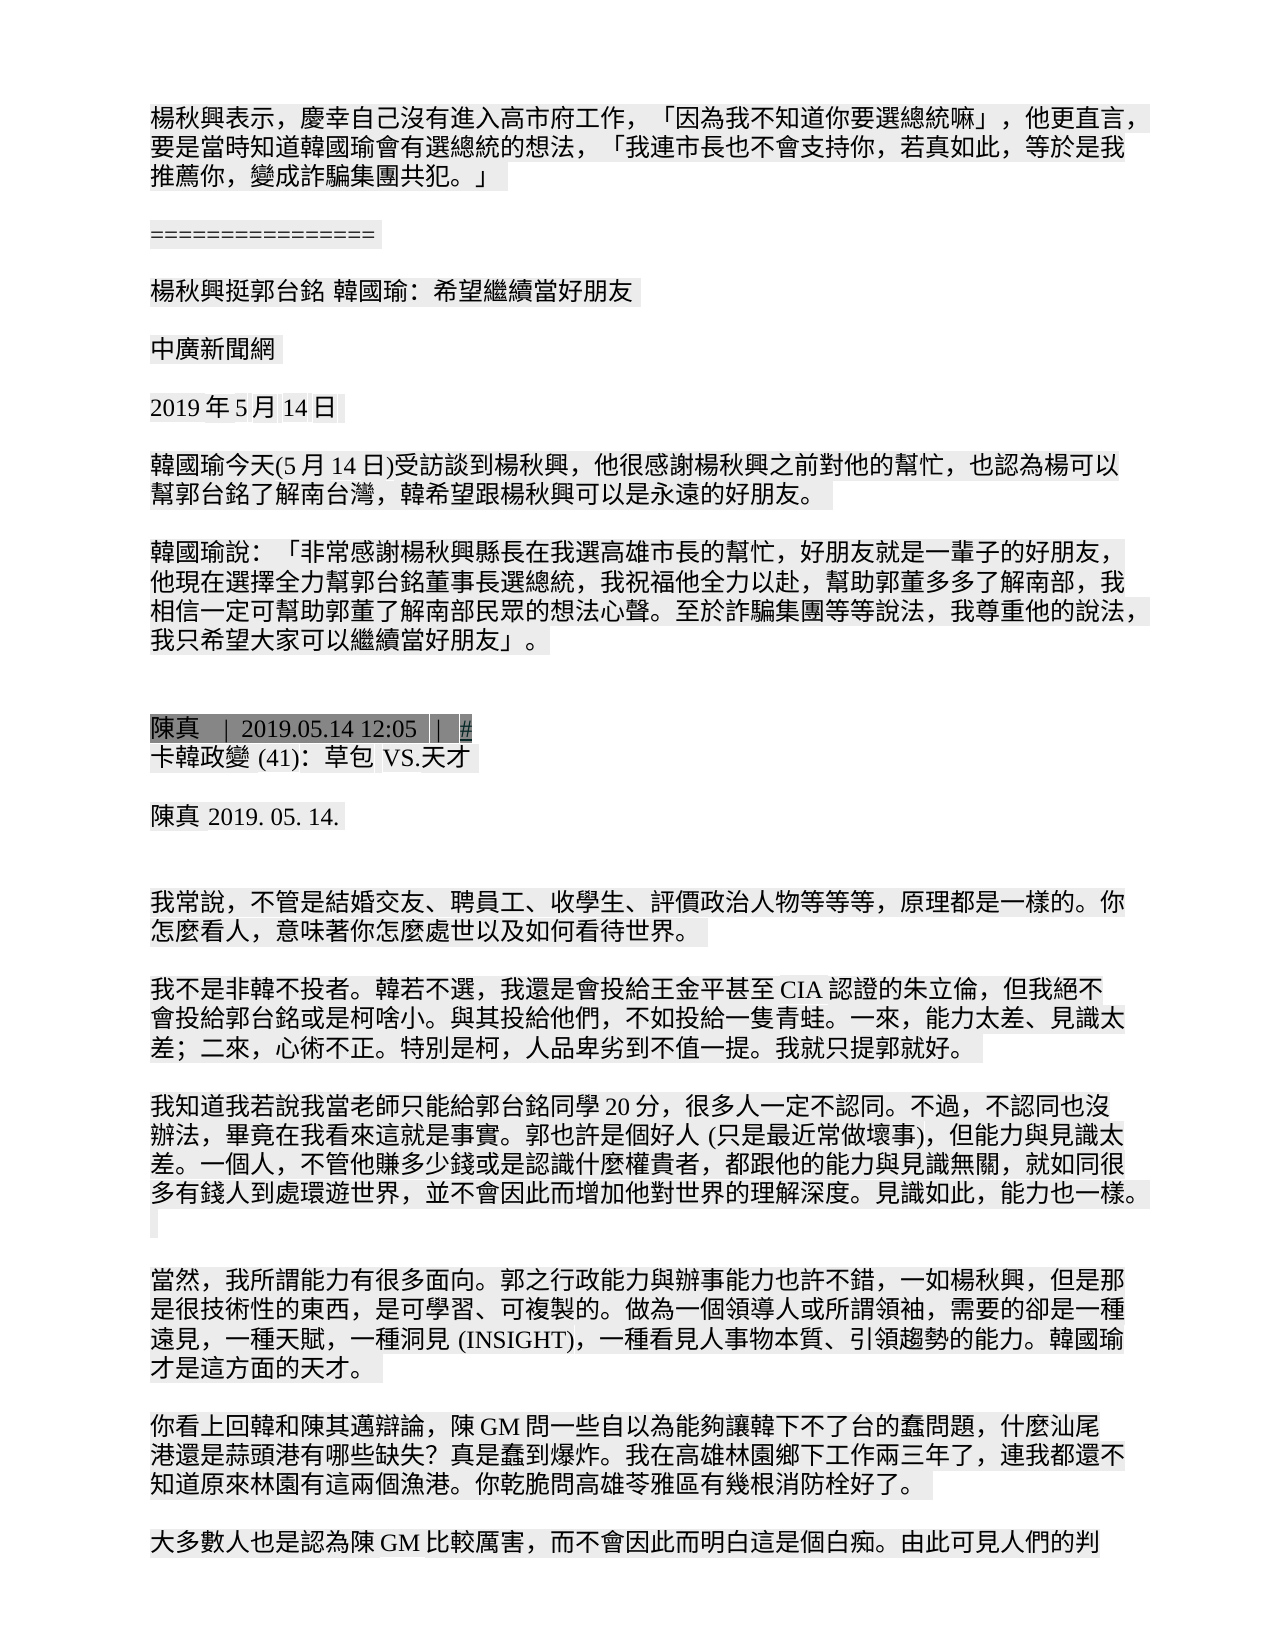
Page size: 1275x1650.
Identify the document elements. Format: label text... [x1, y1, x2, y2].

text 卡韓政變 (42)：韓國瑜的事並不是他家的事 陳真 2019. 05. 15. 有句話說，"權力使人腐化"。這話我並不認同。我從未看過一個被權力腐化的人，我只看過權力使人彰顯其本性。人性不會變，只是缺少彰顯的舞台。林肯說得對，"如果你想了解一個人，那就給他權力"。一旦權力在手，他是個什麼樣的人便昭然若揭。也因此，政界、商場或任何就業市場乃至醫界學界等等等，凡是涉及權力的地方，往往令人心寒，因為人性之惡得以張揚。其陰暗之深，許多時候真是深不見底。但是，就像夜裏的星子那樣，總有那星星點點永不熄滅的美麗人性，也因此，人性再壞，都不會使人感到絕望。所謂 "千年暗室，一燈即明"，不用多，美麗的東西一個兩個就夠了。 現實政治，寫來滿紙污穢，但是，污穢卻彰顯了美麗的價值。我對林義雄有絕對的信心，相信他，就猶如相信我自己。這二十幾年來，他所做的事，他的想法，我幾乎沒有一件認同，但我對他的人格與善良利他之心，始終沒有一絲的懷疑，過去沒有，現在也沒有，將來也不會有。但我還不敢對韓國瑜打出這樣的絕對包票，只能說，在某個相對意義上，相對於一般人來說，韓是個罕見的好人，正直，勇敢，熱情，善良，利他。 哲學上有個著名爭議："好人到底會不會受傷害？" 我的答案是絕對的，好人絕不會受傷害。若我沒記錯，這道命題源自蘇格拉底。他說，一個好人絕不可能受到壞人的傷害，因為，就一個好人而言，不論生前或死後，都不會有所不幸，神明絕不會棄之不顧。至於我的想法則是這樣：所謂 "好" 或 "美" 或 "善"，是一種內在價值，獨立於外在世界，因此，外來的種種所謂傷害，無損其分毫。就好比一朵花，很美，你把它摘下來踩個稀巴爛，美本身並沒有受到傷害，受到傷害的只是美的一個 "載體"。就如同你抹黑一個好人，或是把他給槍斃了，但好人不會因為你的所謂傷害而變成一個壞人，他一樣是個好人，只是失去生命或喪失名譽而已。也許肉體毀滅了，也許世人對他充滿誤解，但絲毫無損於其善。 講個八卦。維根斯坦很小時候，因為受到姊姊的影響，閱讀叔本華，因之對生命乃至人性感到悲觀。後來，慢慢長大了，大約是21 歲左右，看了一齣戲，戲中主角又病又窮，充滿不幸，但這位主角卻說，世上一切力量，從此都不可能傷害到我了。維根斯坦很感動。這樣一個想法，事實上也在根本意義上貫穿了往後維根斯坦一生的哲學思想。 我看各方妖魔鬼怪，不分藍綠，每天抹黑，有志一同拼命傷害韓國瑜 (藍還更狠一些)，心裏難免惆悵，人性怎麼會這樣？為何私利始終主導著人們的言行，卻把基本是非良善棄若敝屣？人們所做所為，往往不是基於利他，而是利己；不是基於大眾福祉，而是專打一己算盤；不在乎是非善惡，而是以惡為武器，傷害有違其一己利益者。雖然好人不會受傷害，但是好人所欲成就的現實事務，事實上卻弱不禁風，一吹則滅。 佛教喜歡講業障，所謂 "各人造業各人擔"，聽起來充滿某種原子主義的精神，彷彿一人一言一行就像一顆顆原子般，各自獨立。但事實上，一個人所造的業，往往是由眾人承擔。除非，除非眾人願意挺身而出，制止為惡。韓國瑜的事，並不是他家的事，而是你我的事；重要的並不是某種政治主張或勝王敗寇，重要的是基本是非善惡價值，因為那才是一個社會、一種文明的發展基礎。 ================ 報復韓國瑜改幫郭台銘？楊秋興：要是知道韓要選總統，我連市長都不會挺他 風傳媒 趙宥寧 2019年5月13日 2020國民黨內初選即將上場，鴻海董事長郭台銘與國民黨主席吳敦義今（13）日會面，令外界關注的是，昔日高雄市長韓國瑜的「輔選大將」、前高雄縣長楊秋興也陪同在旁，然而，楊的出現也遭外界解讀成是在「報復」韓國瑜。 先前擔任高雄市副市長呼聲很高的楊秋興，後因故落空，如今出現在「吳郭會」現場，引發外界猜疑。楊秋興今受訪時則強調，自己從前已當過高雄縣長、立委，政治生涯中有超過20年都擔任「主帥」，不適合當別人副手，只想當高雄市「首席顧問」。 楊秋興表示，慶幸自己沒有進入高市府工作，「因為我不知道你要選總統嘛」，他更直言，要是當時知道韓國瑜會有選總統的想法，「我連市長也不會支持你，若真如此，等於是我推薦你，變成詐騙集團共犯。」 ================ 楊秋興挺郭台銘 韓國瑜：希望繼續當好朋友 中廣新聞網 2019年5月14日 韓國瑜今天(5月14日)受訪談到楊秋興，他很感謝楊秋興之前對他的幫忙，也認為楊可以幫郭台銘了解南台灣，韓希望跟楊秋興可以是永遠的好朋友。 韓國瑜說：「非常感謝楊秋興縣長在我選高雄市長的幫忙，好朋友就是一輩子的好朋友，他現在選擇全力幫郭台銘董事長選總統，我祝福他全力以赴，幫助郭董多多了解南部，我相信一定可幫助郭董了解南部民眾的想法心聲。至於詐騙集團等等說法，我尊重他的說法，我只希望大家可以繼續當好朋友」。 [150, 75, 1125, 655]
text 陳真 | 2019.05.14 12:05 | # [150, 714, 1125, 743]
text 卡韓政變 (41)：草包 VS.天才 陳真 2019. 05. 14. 我常說，不管是結婚交友、聘員工、收學生、評價政治人物等等等，原理都是一樣的。你怎麼看人，意味著你怎麼處世以及如何看待世界。 我不是非韓不投者。韓若不選，我還是會投給王金平甚至CIA認證的朱立倫，但我絕不會投給郭台銘或是柯啥小。與其投給他們，不如投給一隻青蛙。一來，能力太差、見識太差；二來，心術不正。特別是柯，人品卑劣到不值一提。我就只提郭就好。 我知道我若說我當老師只能給郭台銘同學20分，很多人一定不認同。不過，不認同也沒辦法，畢竟在我看來這就是事實。郭也許是個好人 (只是最近常做壞事)，但能力與見識太差。一個人，不管他賺多少錢或是認識什麼權貴者，都跟他的能力與見識無關，就如同很多有錢人到處環遊世界，並不會因此而增加他對世界的理解深度。見識如此，能力也一樣。 當然，我所謂能力有很多面向。郭之行政能力與辦事能力也許不錯，一如楊秋興，但是那是很技術性的東西，是可學習、可複製的。做為一個領導人或所謂領袖，需要的卻是一種遠見，一種天賦，一種洞見 (INSIGHT)，一種看見人事物本質、引領趨勢的能力。韓國瑜才是這方面的天才。 你看上回韓和陳其邁辯論，陳GM問一些自以為能夠讓韓下不了台的蠢問題，什麼汕尾港還是蒜頭港有哪些缺失？真是蠢到爆炸。我在高雄林園鄉下工作兩三年了，連我都還不知道原來林園有這兩個漁港。你乾脆問高雄苓雅區有幾根消防栓好了。 大多數人也是認為陳GM比較厲害，而不會因此而明白這是個白痴。由此可見人們的判斷力大有問題，套句很多人嘲笑韓國瑜的詞，這樣一些人其實就是草包，他們不知道怎麼判斷一個人的能力與見識水平。 陳GM在高雄待幾十年了，長年擔任過一大堆官職或民代，就算是個北七也能因此知道一些市政細節。可是，他居然會問對方那樣一些蠢問題，並且自鳴得意，可見有多蠢。扁、菊的徒子徒孫們，紛紛當上議員，但卻直到今天都還在議會問這樣一些蠢問題，想要惡整韓國瑜，真是蠢到無下限。 我並不是說行政辦事能力不重要，但是我們今天畢竟是在選首長、選總統，選出一位領導人，我們不是在選祕書或工讀生。那些很喜歡說韓國瑜草包者，本身就是草包。 所謂見微知著，從小地方往往能看見大方向。你看郭董的各種言行，我的天啊，真是有夠蠢的。比方說，他罵蔡英文及民進黨 "整天只會罵郭台銘，好像他們的世界就只剩下一個郭台銘"。但事實上，人家並沒有罵他啊。郭董以為這樣瞎掰，就能讓自己成為鎂光燈的焦點，可見有多幼稚。連蔡英文都很不屑地說我們很忙，我們並沒有罵你啊。 再比方說，郭董故意跑去所謂 "民間" 的朋友家 (難道還有區分宮廷VS.民間的朋友)，故意打地鋪睡在地板上，以示儉樸，以示親民，你說這樣一種心思是不是蠢到爆？郭台銘的八歲小兒子及四歲小女孩甚至還會打高爾夫球，何必假裝打地鋪睡客廳地板？太矯情了不是嗎？而他居然以為這樣會讓人誤以為他很儉樸，你說傻不傻？ 更好笑的是為了表示親民，郭董居然看見走在前面的攝影記者鞋帶鬆了，就趕緊蹲下來像個小太監一樣很卑微地蹲在地上主動幫他綁鞋帶。後來面對各方的質疑與嘲笑，他竟然說這是為了保護自己，說是因為他害怕對方鞋帶掉了，萬一重心不穩整個人倒下來，手上攝影機會砸到他。真是很蠢吧，越解釋越蠢。 一個人接二連三幹一些莫名其妙的蠢事，卻以為這樣可以塑造某種親民形象，由此可見其見識、氣度與判斷力之差，給他20分已經算是很同情了。 我並不是要批評郭台銘，畢竟我根本不相信他會當總統。他只有攪局、打韓卡韓的本事，但不可能選得上。我之所以講這些，一樣只是重申幾十年來我不斷敘述的一個美學基本主題：亦即如何看待人事物的能力、見識、品格與價值。 很多導演不會樂器、不會攝影、不會寫作、不會演戲，幾乎什麼技術項目都不會，甚至像伍迪艾倫連使用電腦滑鼠也不會，只會用打字機，但他卻很可能是一流的導演。所謂領袖也一樣。不光是政治上的領袖，同時也包括各種意義上的領袖，道理都是一樣的。 [150, 743, 1125, 1558]
